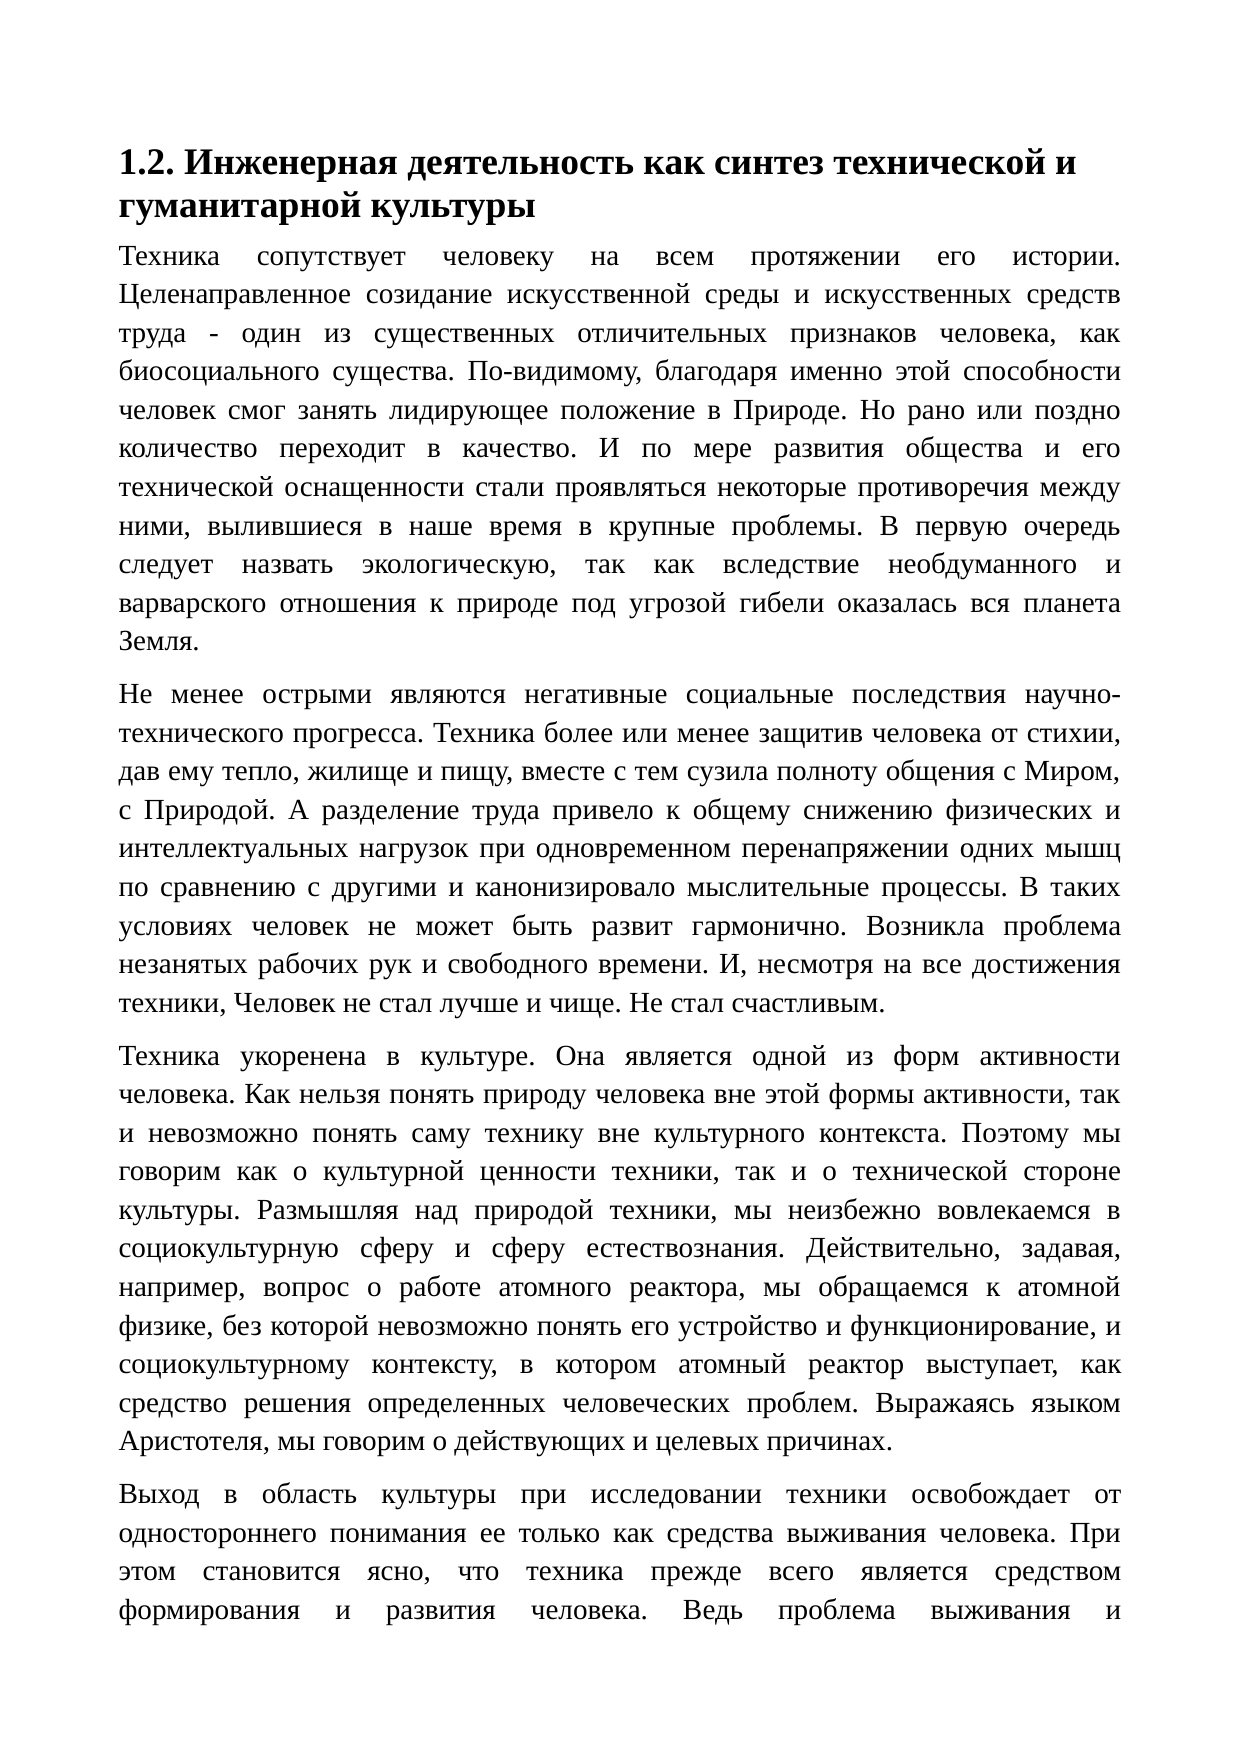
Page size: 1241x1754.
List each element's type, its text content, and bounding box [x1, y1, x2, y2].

text Не менее острыми являются негативные социальные последствия научно-технического прогресса. Техника более или менее защитив человека от стихии, дав ему тепло, жилище и пищу, вместе с тем сузила полноту общения с Миром, с Природой. А разделение труда привело к общему снижению физических и интеллектуальных нагрузок при одновременном перенапряжении одних мышц по сравнению с другими и канонизировало мыслительные процессы. В таких условиях человек не может быть развит гармонично. Возникла проблема незанятых рабочих рук и свободного времени. И, несмотря на все достижения техники, Человек не стал лучше и чище. Не стал счастливым. [118, 676, 1122, 1018]
text Выход в область культуры при исследовании техники освобождает от одностороннего понимания ее только как средства выживания человека. При этом становится ясно, что техника прежде всего является средством формирования и развития человека. Ведь проблема выживания и [118, 1476, 1122, 1626]
text Техника сопутствует человеку на всем протяжении его истории. Целенаправленное созидание искусственной среды и искусственных средств труда - один из существенных отличительных признаков человека, как биосоциального существа. По-видимому, благодаря именно этой способности человек смог занять лидирующее положение в Природе. Но рано или поздно количество переходит в качество. И по мере развития общества и его технической оснащенности стали проявляться некоторые противоречия между ними, вылившиеся в наше время в крупные проблемы. В первую очередь следует назвать экологическую, так как вследствие необдуманного и варварского отношения к природе под угрозой гибели оказалась вся планета Земля. [118, 238, 1122, 657]
subtitle 1.2. Инженерная деятельность как синтез технической и гуманитарной культуры [118, 139, 1122, 225]
text Техника укоренена в культуре. Она является одной из форм активности человека. Как нельзя понять природу человека вне этой формы активности, так и невозможно понять саму технику вне культурного контекста. Поэтому мы говорим как о культурной ценности техники, так и о технической стороне культуры. Размышляя над природой техники, мы неизбежно вовлекаемся в социокультурную сферу и сферу естествознания. Действительно, задавая, например, вопрос о работе атомного реактора, мы обращаемся к атомной физике, без которой невозможно понять его устройство и функционирование, и социокультурному контексту, в котором атомный реактор выступает, как средство решения определенных человеческих проблем. Выражаясь языком Аристотеля, мы говорим о действующих и целевых причинах. [118, 1038, 1122, 1457]
